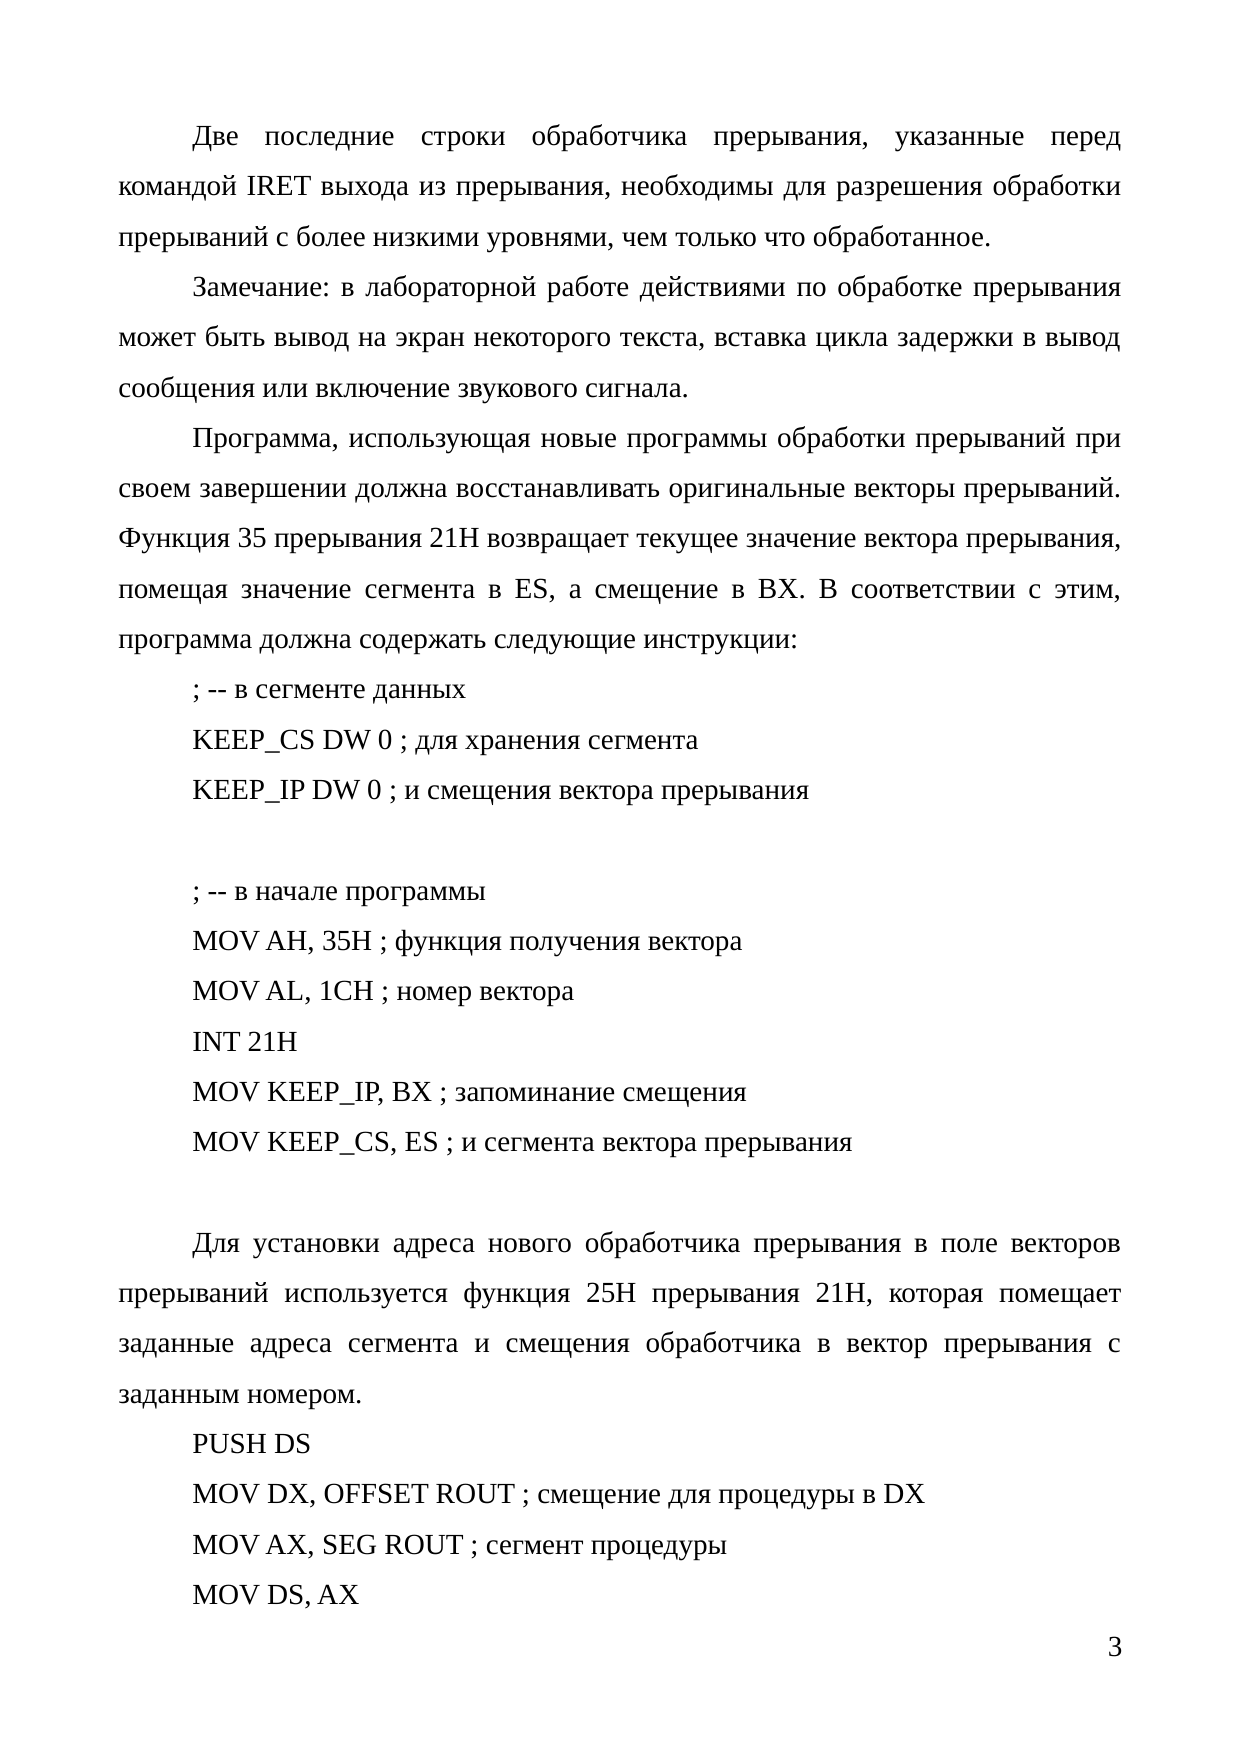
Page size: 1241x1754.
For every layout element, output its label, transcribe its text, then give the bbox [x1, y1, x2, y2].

text Замечание: в лабораторной работе действиями по обработке прерывания может быть вывод на экран некоторого текста, вставка цикла задержки в вывод сообщения или включение звукового сигнала. [118, 269, 1122, 403]
text INT 21H [118, 1024, 1122, 1057]
text MOV KEEP_CS, ES ; и сегмента вектора прерывания [118, 1124, 1122, 1158]
text Для установки адреса нового обработчика прерывания в поле векторов прерываний используется функция 25H прерывания 21H, которая помещает заданные адреса сегмента и смещения обработчика в вектор прерывания с заданным номером. [118, 1225, 1122, 1409]
text MOV AL, 1CH ; номер вектора [118, 973, 1122, 1007]
text MOV AH, 35H ; функция получения вектора [118, 923, 1122, 957]
text Две последние строки обработчика прерывания, указанные перед командой IRET выхода из прерывания, необходимы для разрешения обработки прерываний с более низкими уровнями, чем только что обработанное. [118, 118, 1122, 252]
text ; -- в начале программы [118, 873, 1122, 906]
text MOV KEEP_IP, BX ; запоминание смещения [118, 1074, 1122, 1108]
text MOV DX, OFFSET ROUT ; смещение для процедуры в DX [118, 1477, 1122, 1510]
text KEEP_CS DW 0 ; для хранения сегмента [118, 722, 1122, 755]
text Программа, использующая новые программы обработки прерываний при своем завершении должна восстанавливать оригинальные векторы прерываний. Функция 35 прерывания 21H возвращает текущее значение вектора прерывания, помещая значение сегмента в ES, а смещение в BX. В соответствии с этим, программа должна содержать следующие инструкции: [118, 420, 1122, 655]
text MOV DS, AX [118, 1577, 1122, 1611]
text ; -- в сегменте данных [118, 672, 1122, 705]
text PUSH DS [118, 1426, 1122, 1460]
text KEEP_IP DW 0 ; и смещения вектора прерывания [118, 772, 1122, 806]
text MOV AX, SEG ROUT ; сегмент процедуры [118, 1527, 1122, 1560]
